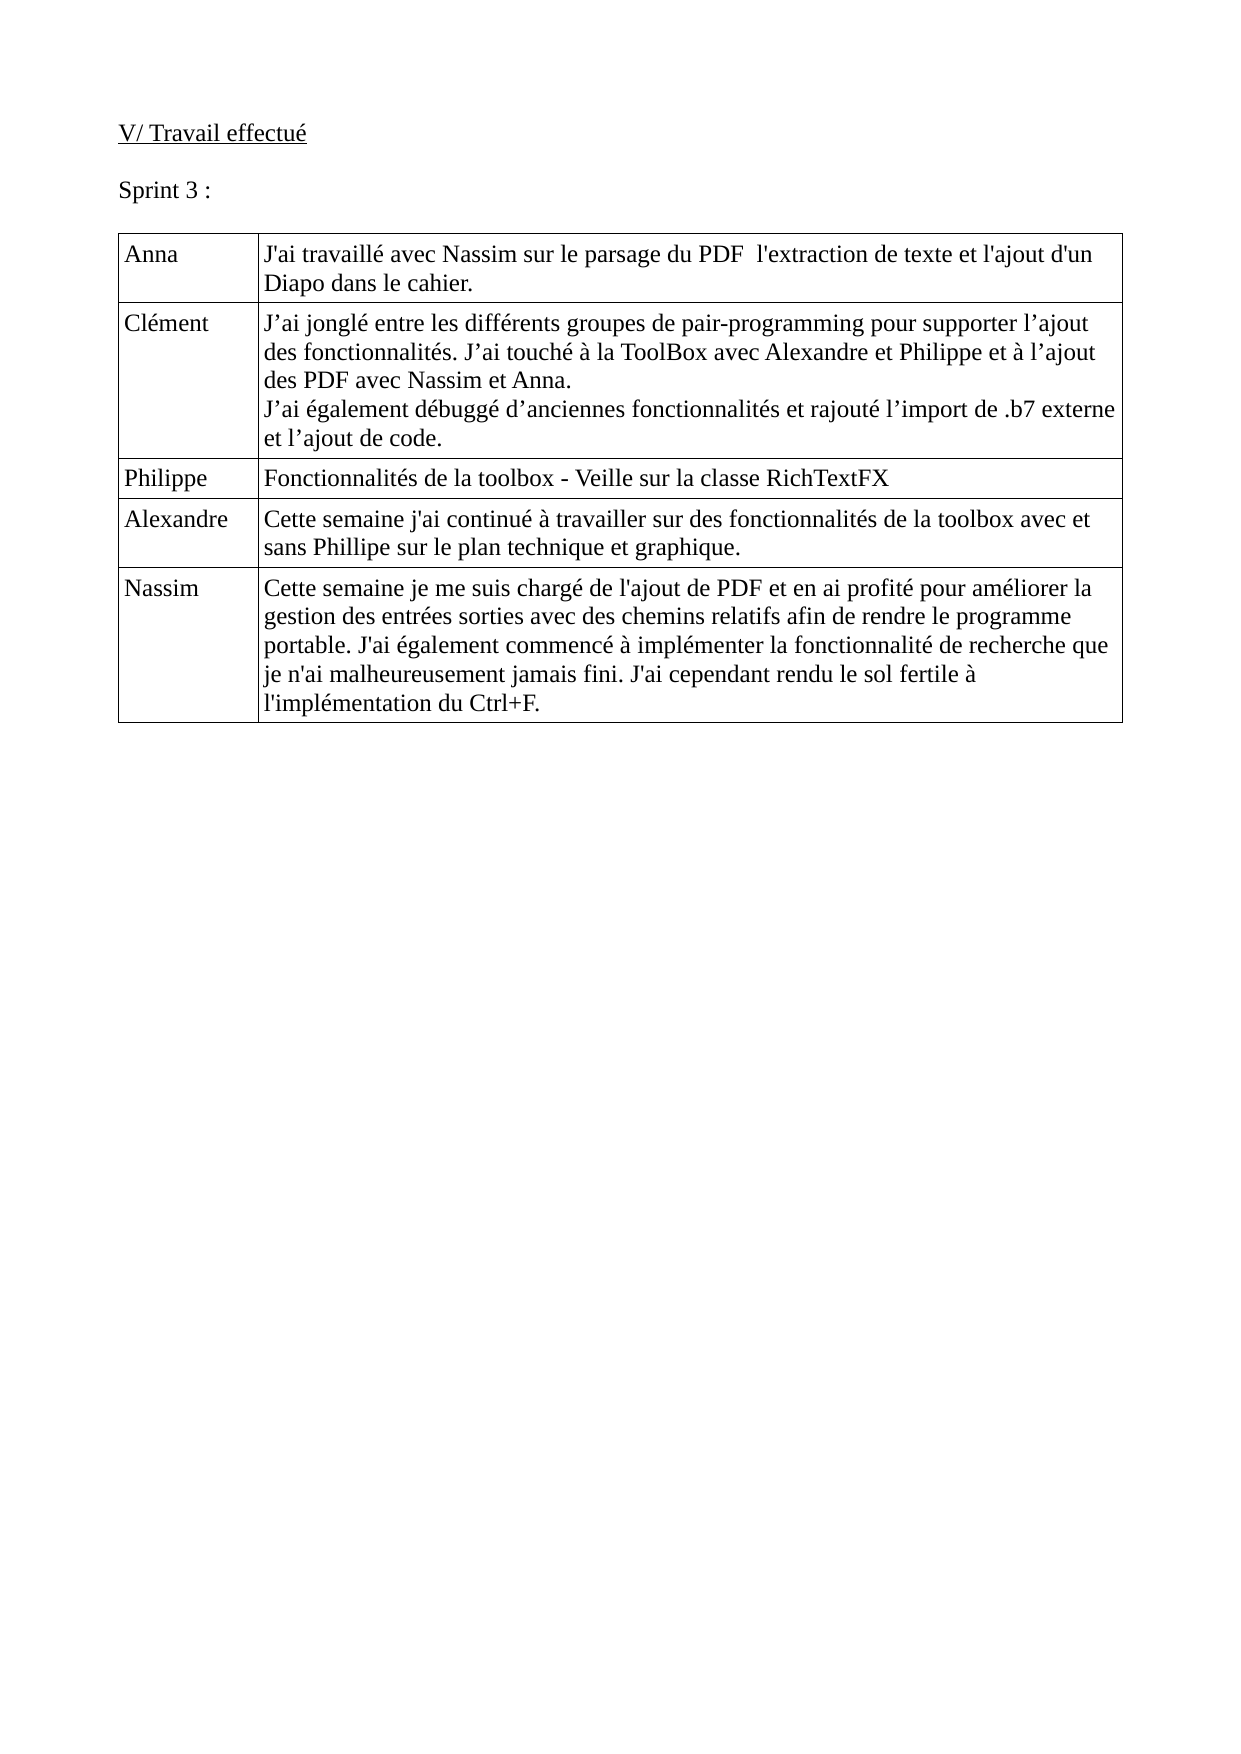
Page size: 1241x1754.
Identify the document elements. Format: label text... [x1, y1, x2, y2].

table_cell Cette semaine je me suis chargé de l'ajout de PDF et en ai profité pour améliorer la gestion des entrées sorties avec des chemins relatifs afin de rendre le programme portable. J'ai également commencé à implémenter la fonctionnalité de recherche que je n'ai malheureusement jamais fini. J'ai cependant rendu le sol fertile à l'implémentation du Ctrl+F. [259, 568, 1122, 722]
table_cell J’ai jonglé entre les différents groupes de pair-programming pour supporter l’ajout des fonctionnalités. J’ai touché à la ToolBox avec Alexandre et Philippe et à l’ajout des PDF avec Nassim et Anna. J’ai également débuggé d’anciennes fonctionnalités et rajouté l’import de .b7 externe et l’ajout de code. [259, 303, 1122, 457]
table_cell Nassim [119, 568, 258, 722]
table_header Anna [119, 234, 258, 302]
table_cell Fonctionnalités de la toolbox - Veille sur la classe RichTextFX [259, 459, 1122, 498]
table_cell Cette semaine j'ai continué à travailler sur des fonctionnalités de la toolbox avec et sans Phillipe sur le plan technique et graphique. [259, 499, 1122, 567]
table_cell Clément [119, 303, 258, 457]
table_cell Philippe [119, 459, 258, 498]
table_cell Alexandre [119, 499, 258, 567]
text V/ Travail effectué [118, 118, 1122, 147]
table_header J'ai travaillé avec Nassim sur le parsage du PDF l'extraction de texte et l'ajout d'un Diapo dans le cahier. [259, 234, 1122, 302]
text Sprint 3 : [118, 176, 1122, 204]
